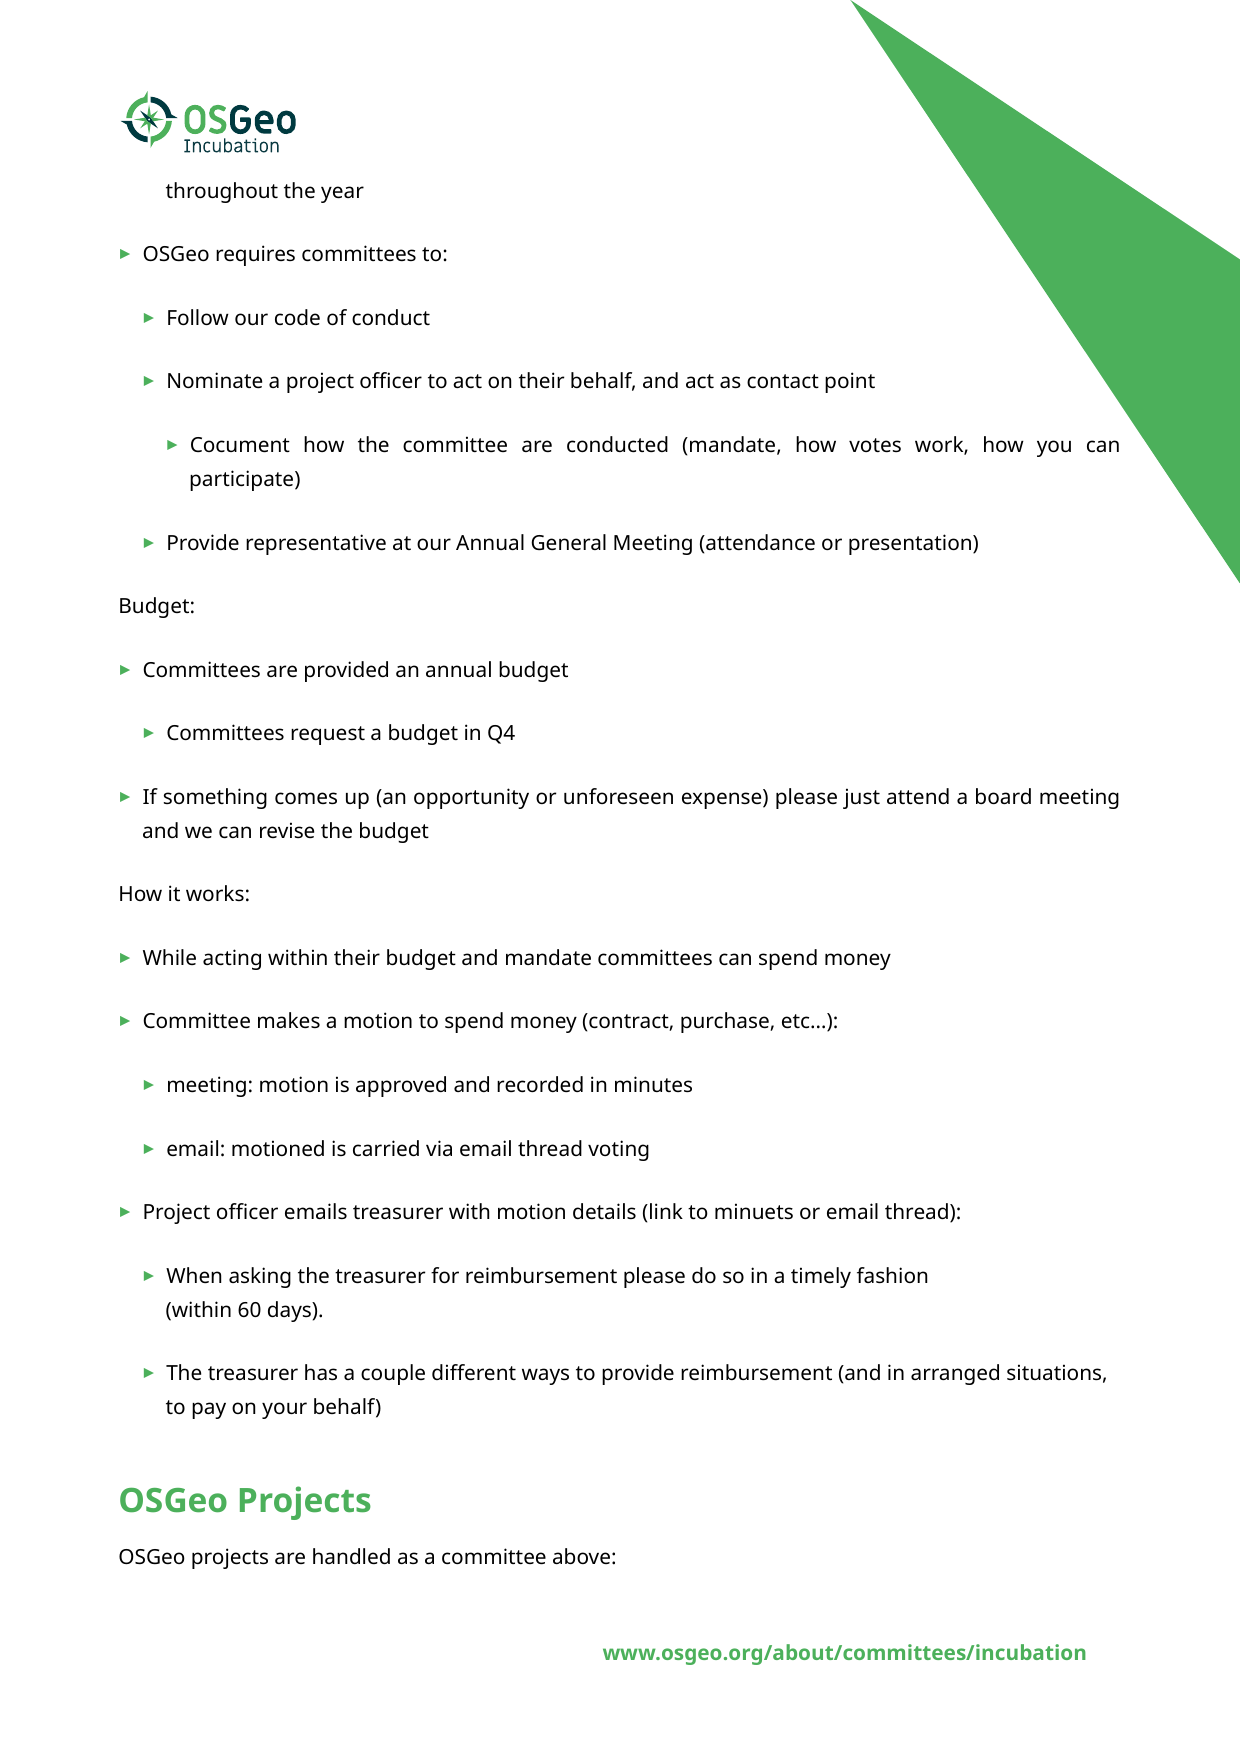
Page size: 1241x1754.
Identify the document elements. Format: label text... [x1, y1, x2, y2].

list Committee makes a motion to spend money (contract, purchase, etc…): [118, 1007, 1122, 1035]
list While acting within their budget and mandate committees can spend money [118, 943, 1122, 972]
subtitle OSGeo Projects [118, 1477, 1122, 1523]
text Budget: [118, 591, 1122, 620]
list Committees request a budget in Q4 [142, 718, 1122, 747]
list Cocument how the committee are conducted (mandate, how votes work, how you can participate) [165, 430, 1122, 493]
list The treasurer has a couple different ways to provide reimbursement (and in arranged situations, to pay on your behalf) [142, 1358, 1122, 1421]
list Follow our code of conduct [142, 303, 1071, 332]
text How it works: [118, 879, 1122, 908]
list When asking the treasurer for reimbursement please do so in a timely fashion (within 60 days). [142, 1261, 1122, 1323]
list throughout the year [142, 176, 985, 204]
list meeting: motion is approved and recorded in minutes [142, 1070, 1122, 1099]
list Committees are provided an annual budget [118, 655, 1122, 683]
list Nominate a project officer to act on their behalf, and act as contact point [142, 367, 1113, 395]
list Project officer emails treasurer with motion details (link to minuets or email thread): [118, 1197, 1122, 1226]
list email: motioned is carried via email thread voting [142, 1134, 1122, 1162]
list Provide representative at our Annual General Meeting (attendance or presentation) [142, 528, 1122, 556]
text OSGeo projects are handled as a committee above: [118, 1542, 1122, 1570]
list OSGeo requires committees to: [118, 239, 1028, 268]
list If something comes up (an opportunity or unforeseen expense) please just attend a board meeting and we can revise the budget [118, 782, 1122, 844]
